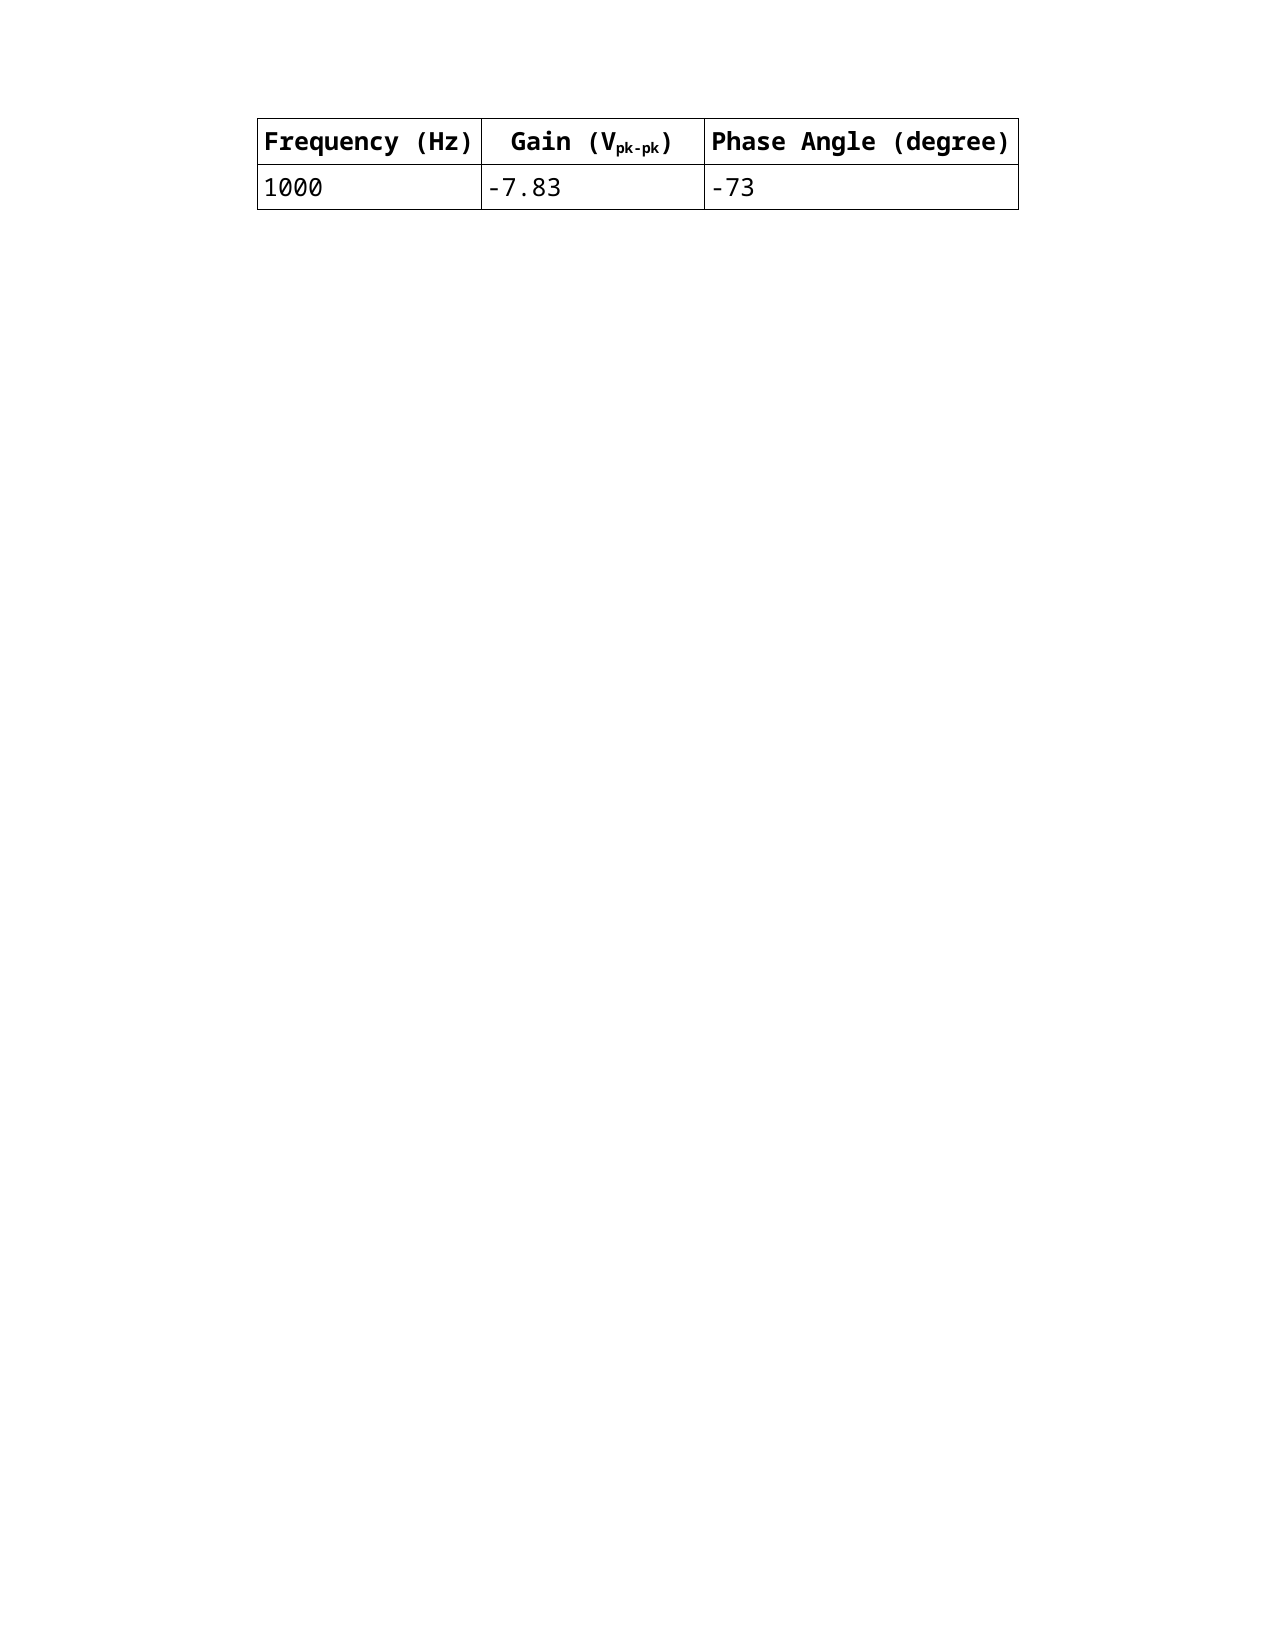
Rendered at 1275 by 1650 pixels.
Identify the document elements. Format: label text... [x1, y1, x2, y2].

table_header Frequency (Hz) [258, 119, 481, 164]
table_cell -7.83 [482, 165, 704, 209]
table_header Phase Angle (degree) [705, 119, 1018, 164]
table_header Gain (Vpk-pk) [482, 119, 704, 164]
table_cell -73 [705, 165, 1018, 209]
table_cell 1000 [258, 165, 481, 209]
